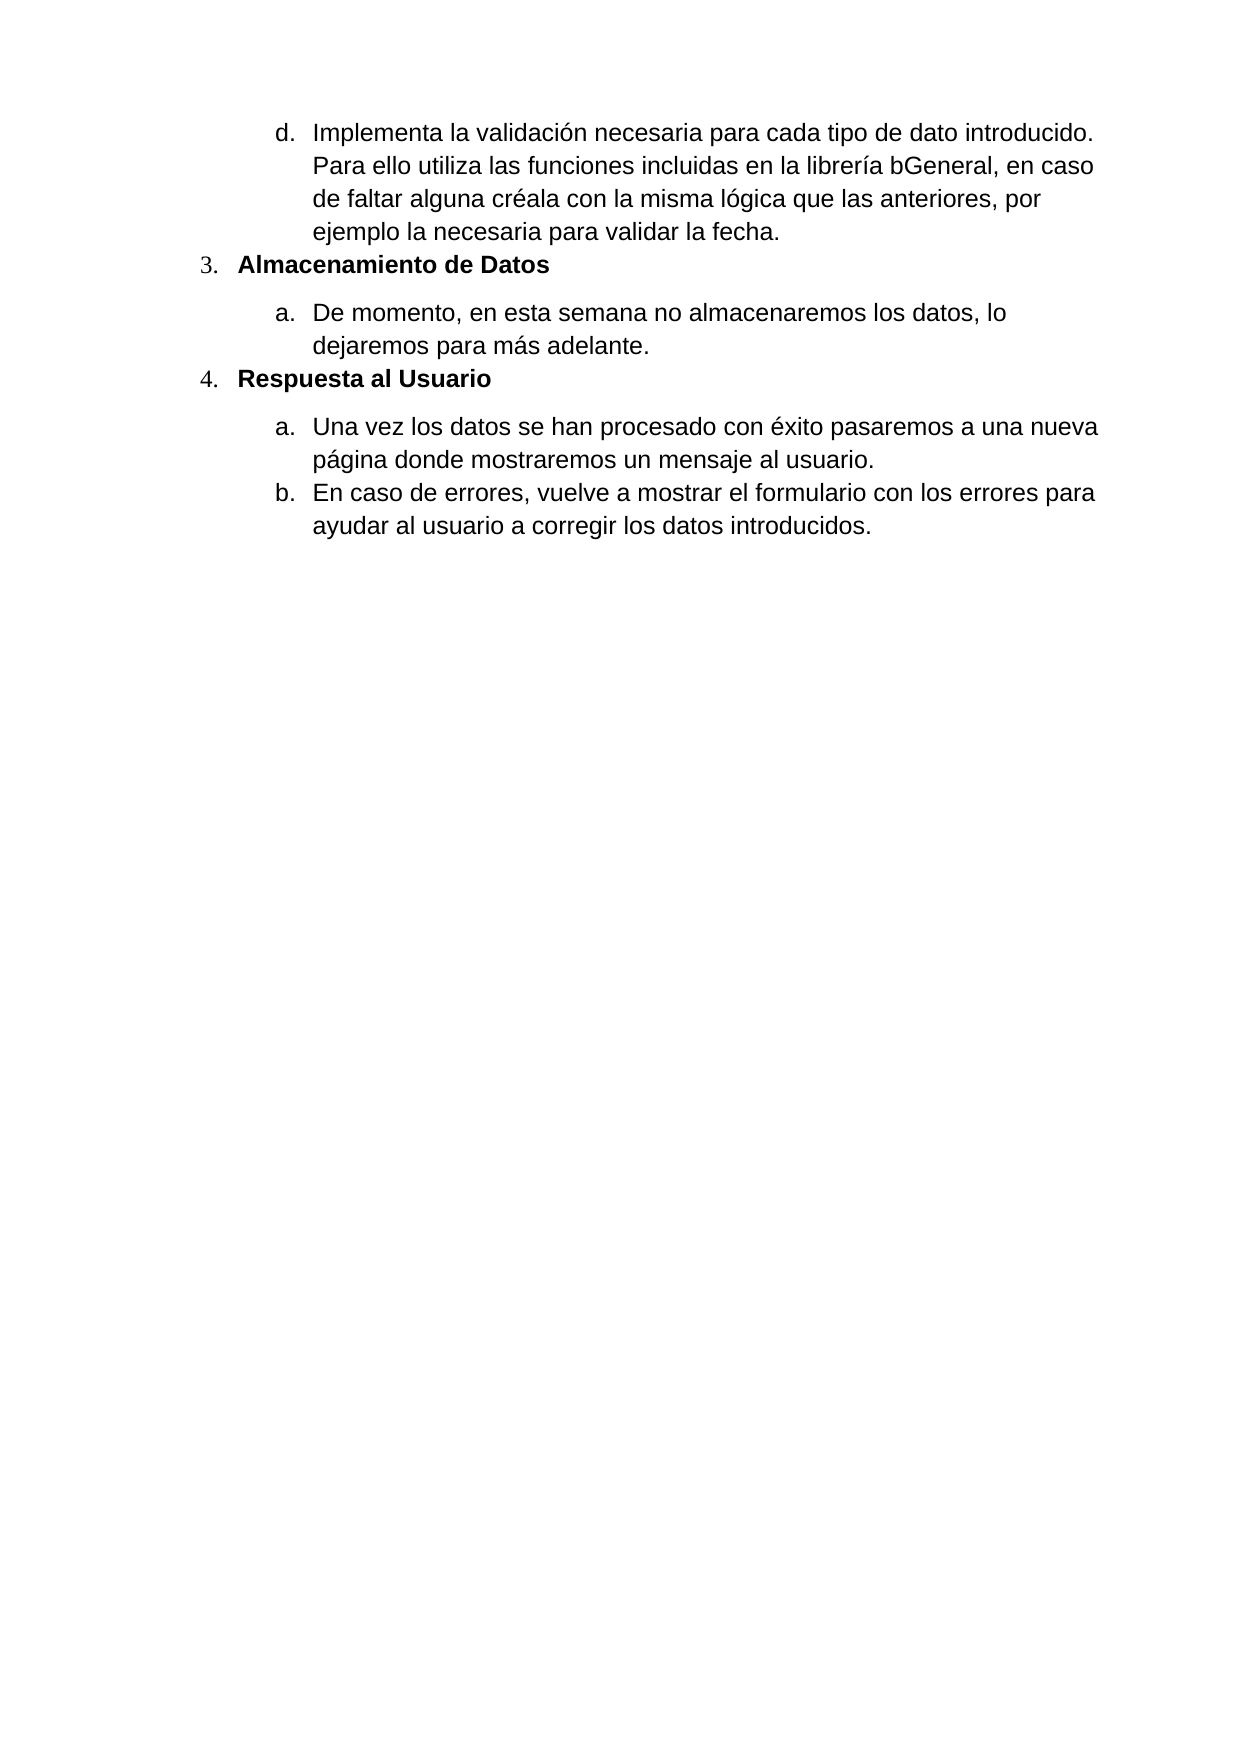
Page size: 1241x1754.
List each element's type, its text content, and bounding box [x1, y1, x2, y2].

list En caso de errores, vuelve a mostrar el formulario con los errores para ayudar al usuario a corregir los datos introducidos. [275, 478, 1122, 539]
list Una vez los datos se han procesado con éxito pasaremos a una nueva página donde mostraremos un mensaje al usuario. [275, 412, 1122, 473]
list ­Almacenamiento de Datos [200, 250, 1122, 279]
list De momento, en esta semana no almacenaremos los datos, lo dejaremos para más adelante. [275, 298, 1122, 360]
list Implementa la validación necesaria para cada tipo de dato introducido. Para ello utiliza las funciones incluidas en la librería bGeneral, en caso de faltar alguna créala con la misma lógica que las anteriores, por ejemplo la necesaria para validar la fecha. [275, 118, 1122, 246]
list Respuesta al Usuario [200, 364, 1122, 393]
